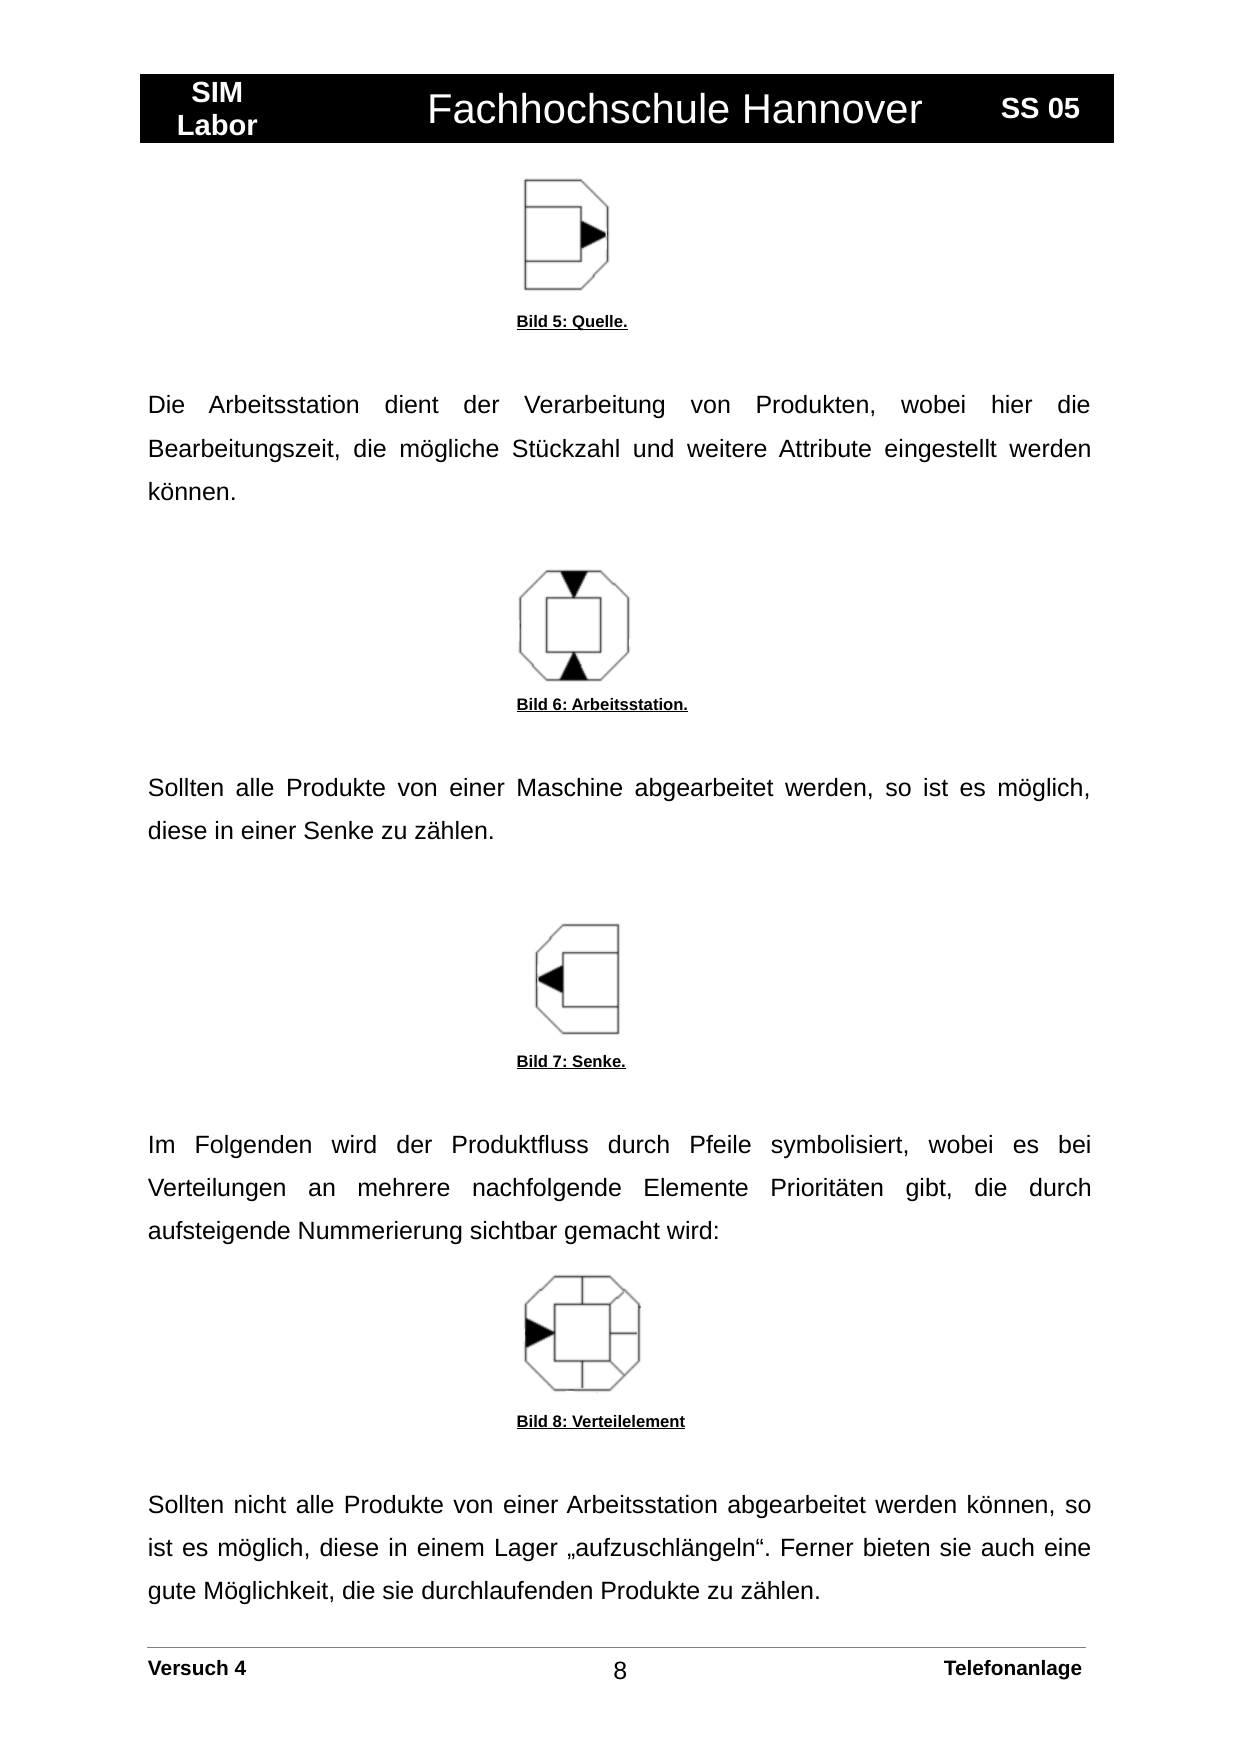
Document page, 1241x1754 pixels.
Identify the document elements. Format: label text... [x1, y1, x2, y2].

text Im Folgenden wird der Produktfluss durch Pfeile symbolisiert, wobei es bei Verteilungen an mehrere nachfolgende Elemente Prioritäten gibt, die durch aufsteigende Nummerierung sichtbar gemacht wird: [148, 1130, 1093, 1245]
text Bild 8: Verteilelement [148, 1403, 1093, 1432]
text Sollten alle Produkte von einer Maschine abgearbeitet werden, so ist es möglich, diese in einer Senke zu zählen. [148, 773, 1093, 845]
text Die Arbeitsstation dient der Verarbeitung von Produkten, wobei hier die Bearbeitungszeit, die mögliche Stückzahl und weitere Attribute eingestellt werden können. [148, 390, 1093, 505]
text Bild 6: Arbeitsstation. [148, 687, 1093, 715]
picture [516, 902, 629, 1044]
text Bild 5: Quelle. [148, 304, 1093, 333]
text Sollten nicht alle Produkte von einer Arbeitsstation abgearbeitet werden können, so ist es möglich, diese in einem Lager „aufzuschlängeln“. Ferner bieten sie auch eine gute Möglichkeit, die sie durchlaufenden Produkte zu zählen. [148, 1490, 1093, 1605]
picture [516, 1259, 645, 1404]
picture [516, 171, 621, 305]
picture [516, 562, 634, 687]
text Bild 7: Senke. [148, 1043, 1093, 1072]
